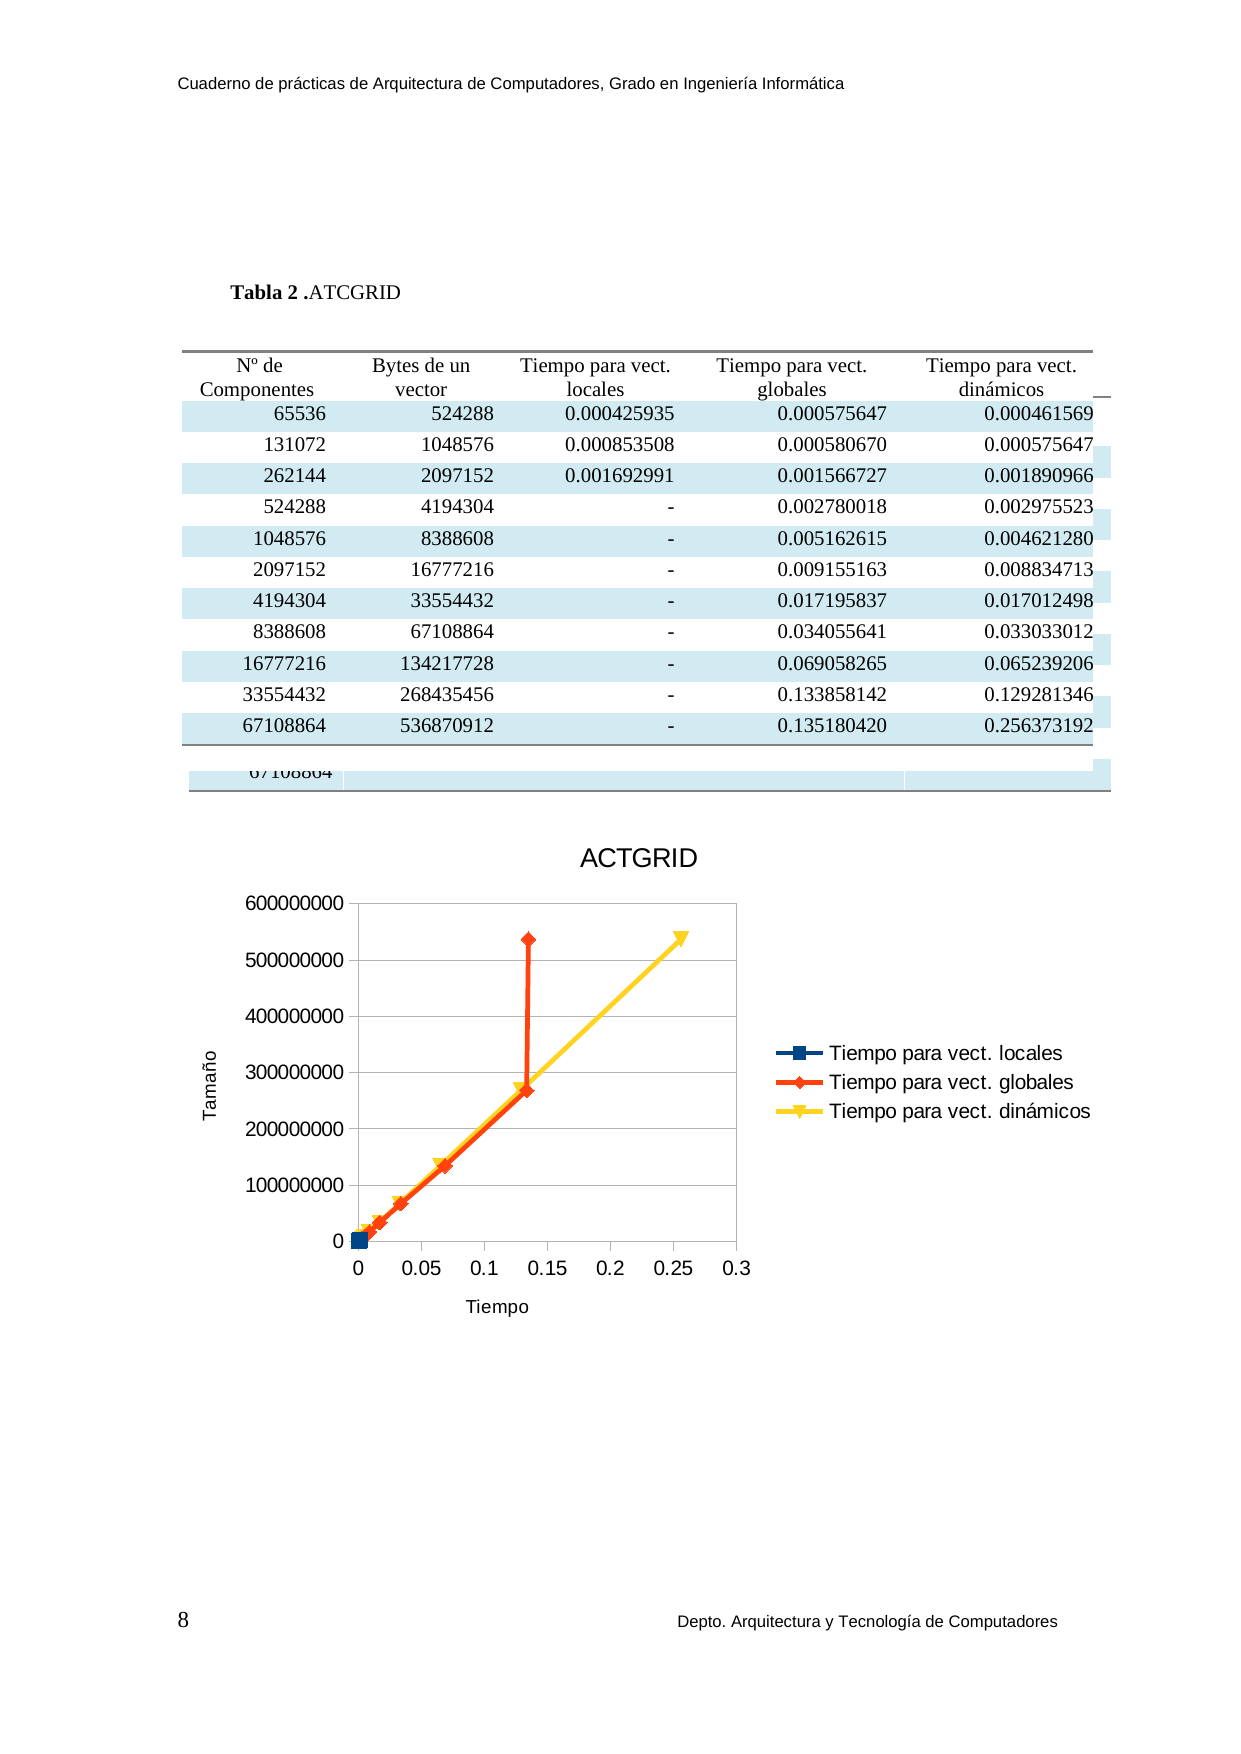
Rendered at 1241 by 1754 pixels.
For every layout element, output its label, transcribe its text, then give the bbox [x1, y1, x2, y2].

table_cell 0.129281346 [898, 682, 1093, 713]
table_cell 33554432 [337, 588, 505, 619]
table_cell 0.001890966 [898, 463, 1093, 494]
table_cell [905, 759, 1111, 790]
table_cell - [505, 557, 686, 588]
table_cell [1093, 509, 1111, 540]
table_cell 0.000580670 [686, 432, 898, 463]
table_cell 0.000575647 [898, 432, 1093, 463]
table_header Tiempo para vect. dinámicos [1093, 398, 1111, 446]
table_cell - [505, 494, 686, 526]
table_cell [1093, 446, 1111, 478]
table_header Nº de Componentes [182, 353, 337, 401]
table_cell [1093, 728, 1111, 759]
table_cell 0.069058265 [686, 651, 898, 682]
table_cell [1093, 571, 1111, 603]
table_cell 0.000575647 [686, 401, 898, 432]
table_cell 67108864 [189, 771, 343, 790]
table_cell 262144 [182, 463, 337, 494]
table_cell [1093, 603, 1111, 634]
table_cell [1093, 665, 1111, 696]
table_cell - [505, 713, 686, 744]
table_cell [1093, 696, 1111, 728]
table_cell 0.000853508 [505, 432, 686, 463]
table_cell 67108864 [337, 619, 505, 651]
table_cell [144, 304, 1092, 343]
table_cell 0.002780018 [686, 494, 898, 526]
table_cell - [505, 682, 686, 713]
table_cell 0.009155163 [686, 557, 898, 588]
table_header Tiempo para vect. dinámicos [898, 353, 1093, 401]
table_cell 0.008834713 [898, 557, 1093, 588]
table_cell 2097152 [337, 463, 505, 494]
table_cell 0.002975523 [898, 494, 1093, 526]
table_cell 8388608 [182, 619, 337, 651]
table_cell 0.000461569 [898, 401, 1093, 432]
table_cell [692, 771, 904, 790]
table_cell 16777216 [182, 651, 337, 682]
table_header Tiempo para vect. globales [686, 353, 898, 401]
table_cell 33554432 [182, 682, 337, 713]
table_cell 0.065239206 [898, 651, 1093, 682]
table_cell 0.017195837 [686, 588, 898, 619]
table_cell 4194304 [337, 494, 505, 526]
table_cell 0.004621280 [898, 526, 1093, 557]
table_cell 0.000425935 [505, 401, 686, 432]
table_cell - [505, 619, 686, 651]
table_cell 134217728 [337, 651, 505, 682]
table_cell 16777216 [337, 557, 505, 588]
table_cell 65536 [182, 401, 337, 432]
table_cell 0.005162615 [686, 526, 898, 557]
table_cell 1048576 [337, 432, 505, 463]
table_cell 2097152 [182, 557, 337, 588]
table_cell 1048576 [182, 526, 337, 557]
table_header Tiempo para vect. locales [505, 353, 686, 401]
table_cell - [505, 651, 686, 682]
table_cell 67108864 [182, 713, 337, 744]
table_cell [1093, 478, 1111, 509]
table_cell - [505, 526, 686, 557]
table_header Bytes de un vector [337, 353, 505, 401]
table_cell 131072 [182, 432, 337, 463]
table_cell 536870912 [337, 713, 505, 744]
table_cell [344, 771, 511, 790]
table_header ATCGRID [144, 255, 1092, 304]
table_cell [511, 771, 692, 790]
table_cell 0.033033012 [898, 619, 1093, 651]
table_cell 0.001566727 [686, 463, 898, 494]
table_cell 0.133858142 [686, 682, 898, 713]
table_cell 268435456 [337, 682, 505, 713]
table_cell 8388608 [337, 526, 505, 557]
table_cell 0.034055641 [686, 619, 898, 651]
table_cell - [505, 588, 686, 619]
table_cell 524288 [337, 401, 505, 432]
table_cell [1093, 540, 1111, 571]
table_cell 4194304 [182, 588, 337, 619]
table_cell 0.001692991 [505, 463, 686, 494]
table_cell [1093, 634, 1111, 665]
table_cell 0.256373192 [898, 713, 1093, 744]
table_cell 0.017012498 [898, 588, 1093, 619]
table_cell 0.135180420 [686, 713, 898, 744]
table_cell 524288 [182, 494, 337, 526]
